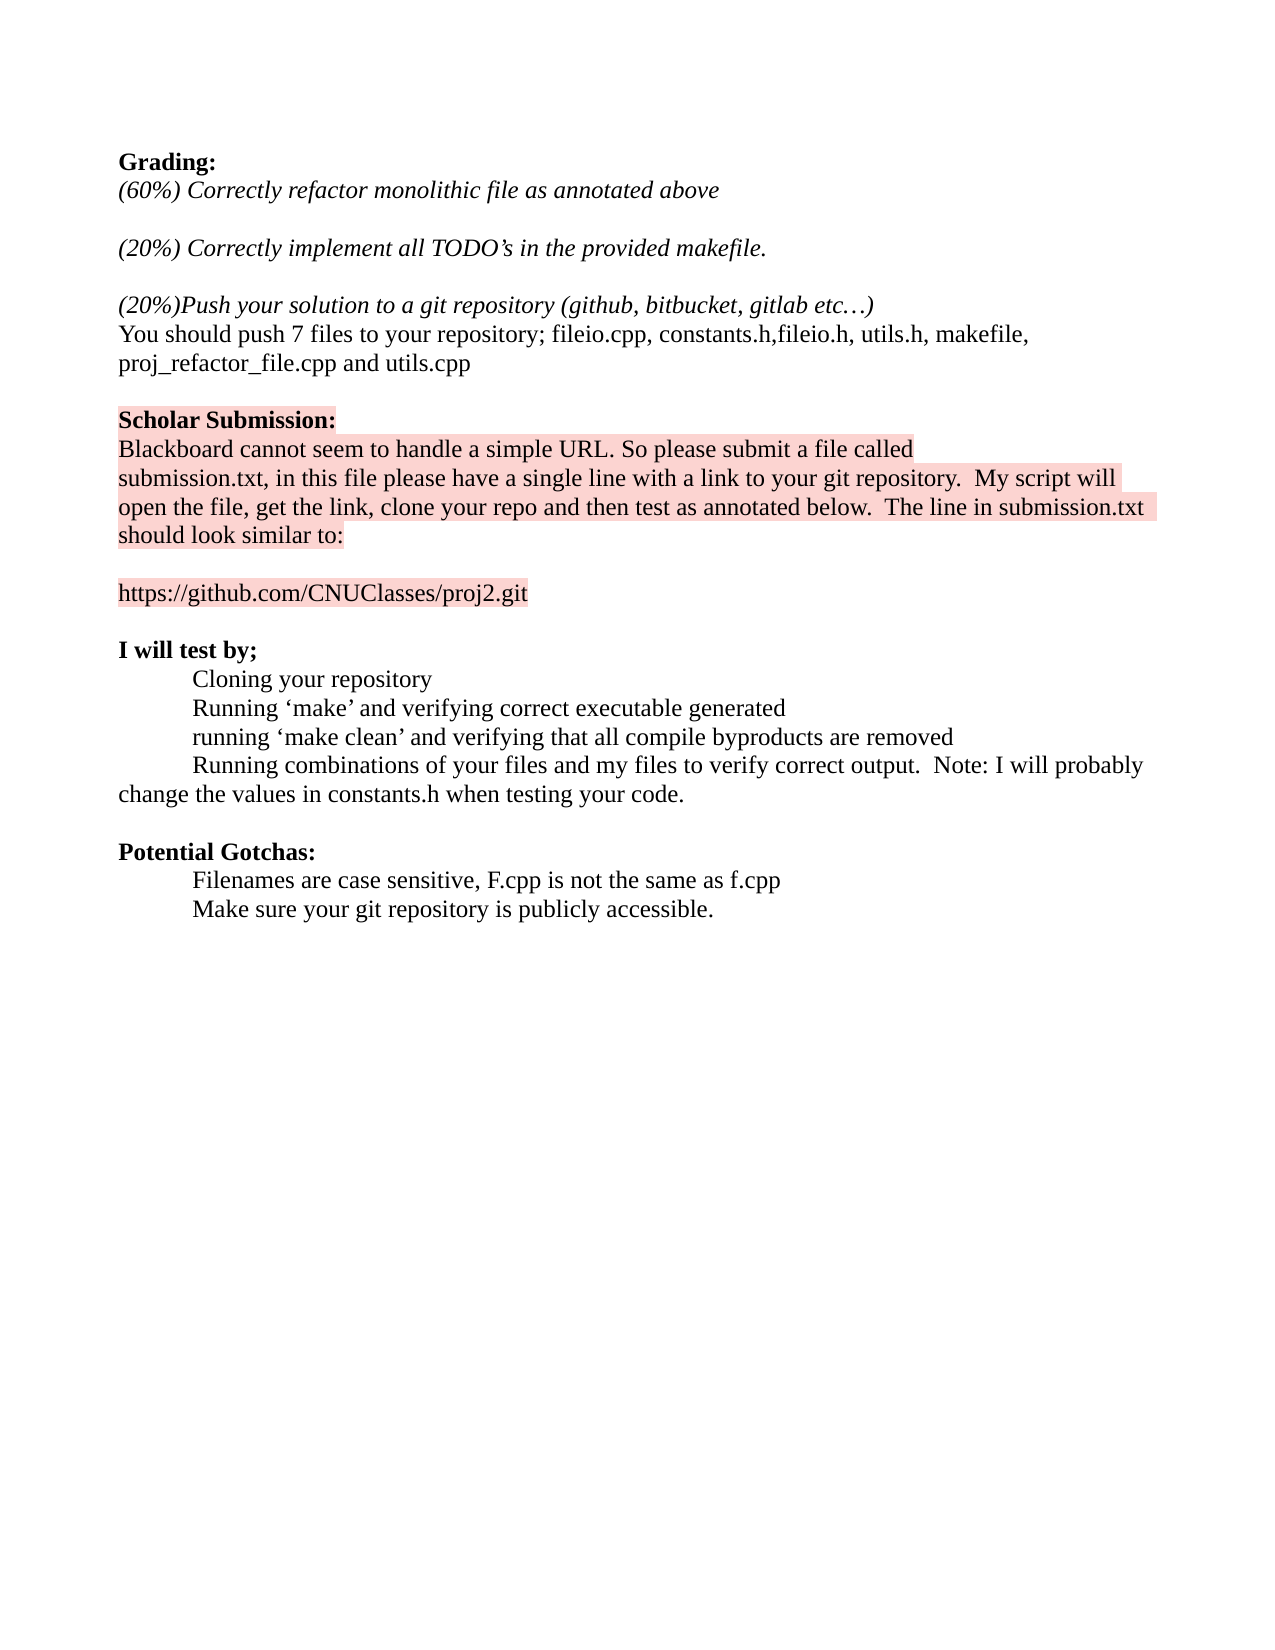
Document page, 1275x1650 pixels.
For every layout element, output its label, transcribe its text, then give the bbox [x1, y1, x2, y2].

text Grading: [118, 147, 1157, 176]
text Running ‘make’ and verifying correct executable generated [118, 693, 1157, 722]
text Filenames are case sensitive, F.cpp is not the same as f.cpp [118, 866, 1157, 894]
text Potential Gotchas: [118, 837, 1157, 866]
text Cloning your repository [118, 664, 1157, 693]
text (20%) Correctly implement all TODO’s in the provided makefile. [118, 233, 1157, 262]
text Running combinations of your files and my files to verify correct output. Note: I will probably change the values in constants.h when testing your code. [118, 751, 1157, 808]
text I will test by; [118, 636, 1157, 664]
text Scholar Submission: [118, 406, 1157, 434]
text (60%) Correctly refactor monolithic file as annotated above [118, 176, 1157, 204]
text running ‘make clean’ and verifying that all compile byproducts are removed [118, 722, 1157, 751]
text (20%)Push your solution to a git repository (github, bitbucket, gitlab etc…) [118, 291, 1157, 319]
text You should push 7 files to your repository; fileio.cpp, constants.h,fileio.h, utils.h, makefile, proj_refactor_file.cpp and utils.cpp [118, 319, 1157, 377]
text https://github.com/CNUClasses/proj2.git [118, 578, 1157, 607]
text Make sure your git repository is publicly accessible. [118, 894, 1157, 923]
text Blackboard cannot seem to handle a simple URL. So please submit a file called [118, 434, 1157, 463]
text submission.txt, in this file please have a single line with a link to your git repository. My script will open the file, get the link, clone your repo and then test as annotated below. The line in submission.txt should look similar to: [118, 463, 1157, 549]
